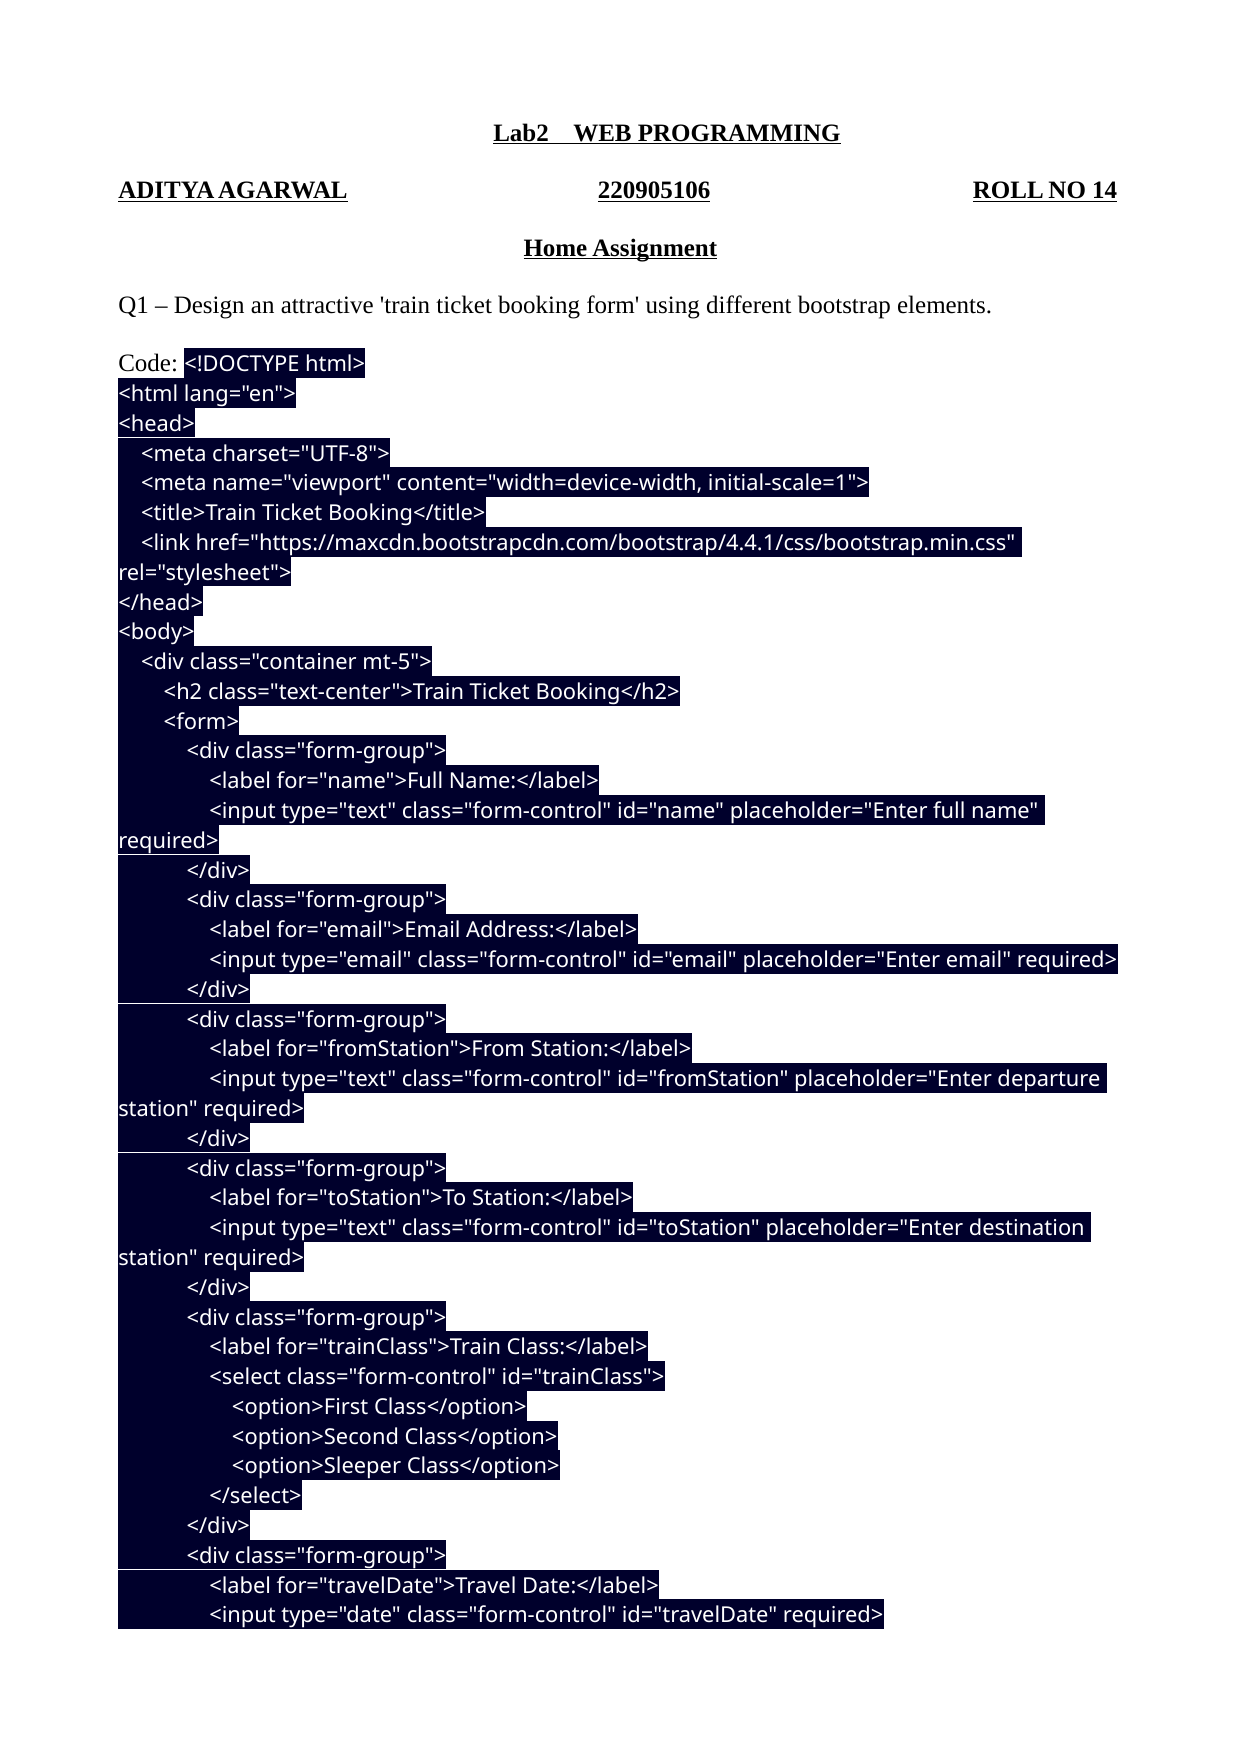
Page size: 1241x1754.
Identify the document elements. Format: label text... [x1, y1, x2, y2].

text <option>Sleeper Class</option> [118, 1450, 1122, 1480]
text <label for="name">Full Name:</label> [118, 765, 1122, 795]
text <option>First Class</option> [118, 1391, 1122, 1421]
text <meta name="viewport" content="width=device-width, initial-scale=1"> [118, 467, 1122, 497]
text <input type="text" class="form-control" id="fromStation" placeholder="Enter departure station" required> [118, 1063, 1122, 1123]
text <meta charset="UTF-8"> [118, 437, 1122, 467]
text <title>Train Ticket Booking</title> [118, 497, 1122, 527]
text Code: <!DOCTYPE html> [118, 348, 1122, 378]
text <label for="trainClass">Train Class:</label> [118, 1331, 1122, 1361]
text <div class="form-group"> [118, 1152, 1122, 1182]
text </div> [118, 1272, 1122, 1301]
text </div> [118, 1123, 1122, 1152]
text ADITYA AGARWAL 220905106 ROLL NO 14 [118, 176, 1122, 204]
text <div class="form-group"> [118, 735, 1122, 765]
text <div class="form-group"> [118, 1003, 1122, 1033]
text <head> [118, 408, 1122, 437]
text <div class="form-group"> [118, 1540, 1122, 1569]
text <link href="https://maxcdn.bootstrapcdn.com/bootstrap/4.4.1/css/bootstrap.min.css" rel="stylesheet"> [118, 527, 1122, 586]
text <input type="email" class="form-control" id="email" placeholder="Enter email" required> [118, 944, 1122, 974]
text <html lang="en"> [118, 378, 1122, 408]
text </div> [118, 1510, 1122, 1540]
text </div> [118, 974, 1122, 1003]
text <div class="form-group"> [118, 884, 1122, 914]
text </head> [118, 586, 1122, 616]
text <label for="fromStation">From Station:</label> [118, 1033, 1122, 1063]
text Lab2 WEB PROGRAMMING [118, 118, 1122, 147]
text </select> [118, 1480, 1122, 1510]
text <body> [118, 616, 1122, 646]
text <div class="container mt-5"> [118, 646, 1122, 676]
text Home Assignment [118, 233, 1122, 262]
text <label for="toStation">To Station:</label> [118, 1182, 1122, 1212]
text Q1 – Design an attractive 'train ticket booking form' using different bootstrap elements. [118, 291, 1122, 319]
text <h2 class="text-center">Train Ticket Booking</h2> [118, 676, 1122, 706]
text <form> [118, 706, 1122, 735]
text </div> [118, 854, 1122, 884]
text <label for="travelDate">Travel Date:</label> [118, 1569, 1122, 1599]
text <label for="email">Email Address:</label> [118, 914, 1122, 944]
text <input type="date" class="form-control" id="travelDate" required> [118, 1599, 1122, 1629]
text <option>Second Class</option> [118, 1421, 1122, 1450]
text <input type="text" class="form-control" id="toStation" placeholder="Enter destination station" required> [118, 1212, 1122, 1272]
text <input type="text" class="form-control" id="name" placeholder="Enter full name" required> [118, 795, 1122, 854]
text <div class="form-group"> [118, 1301, 1122, 1331]
text <select class="form-control" id="trainClass"> [118, 1361, 1122, 1391]
